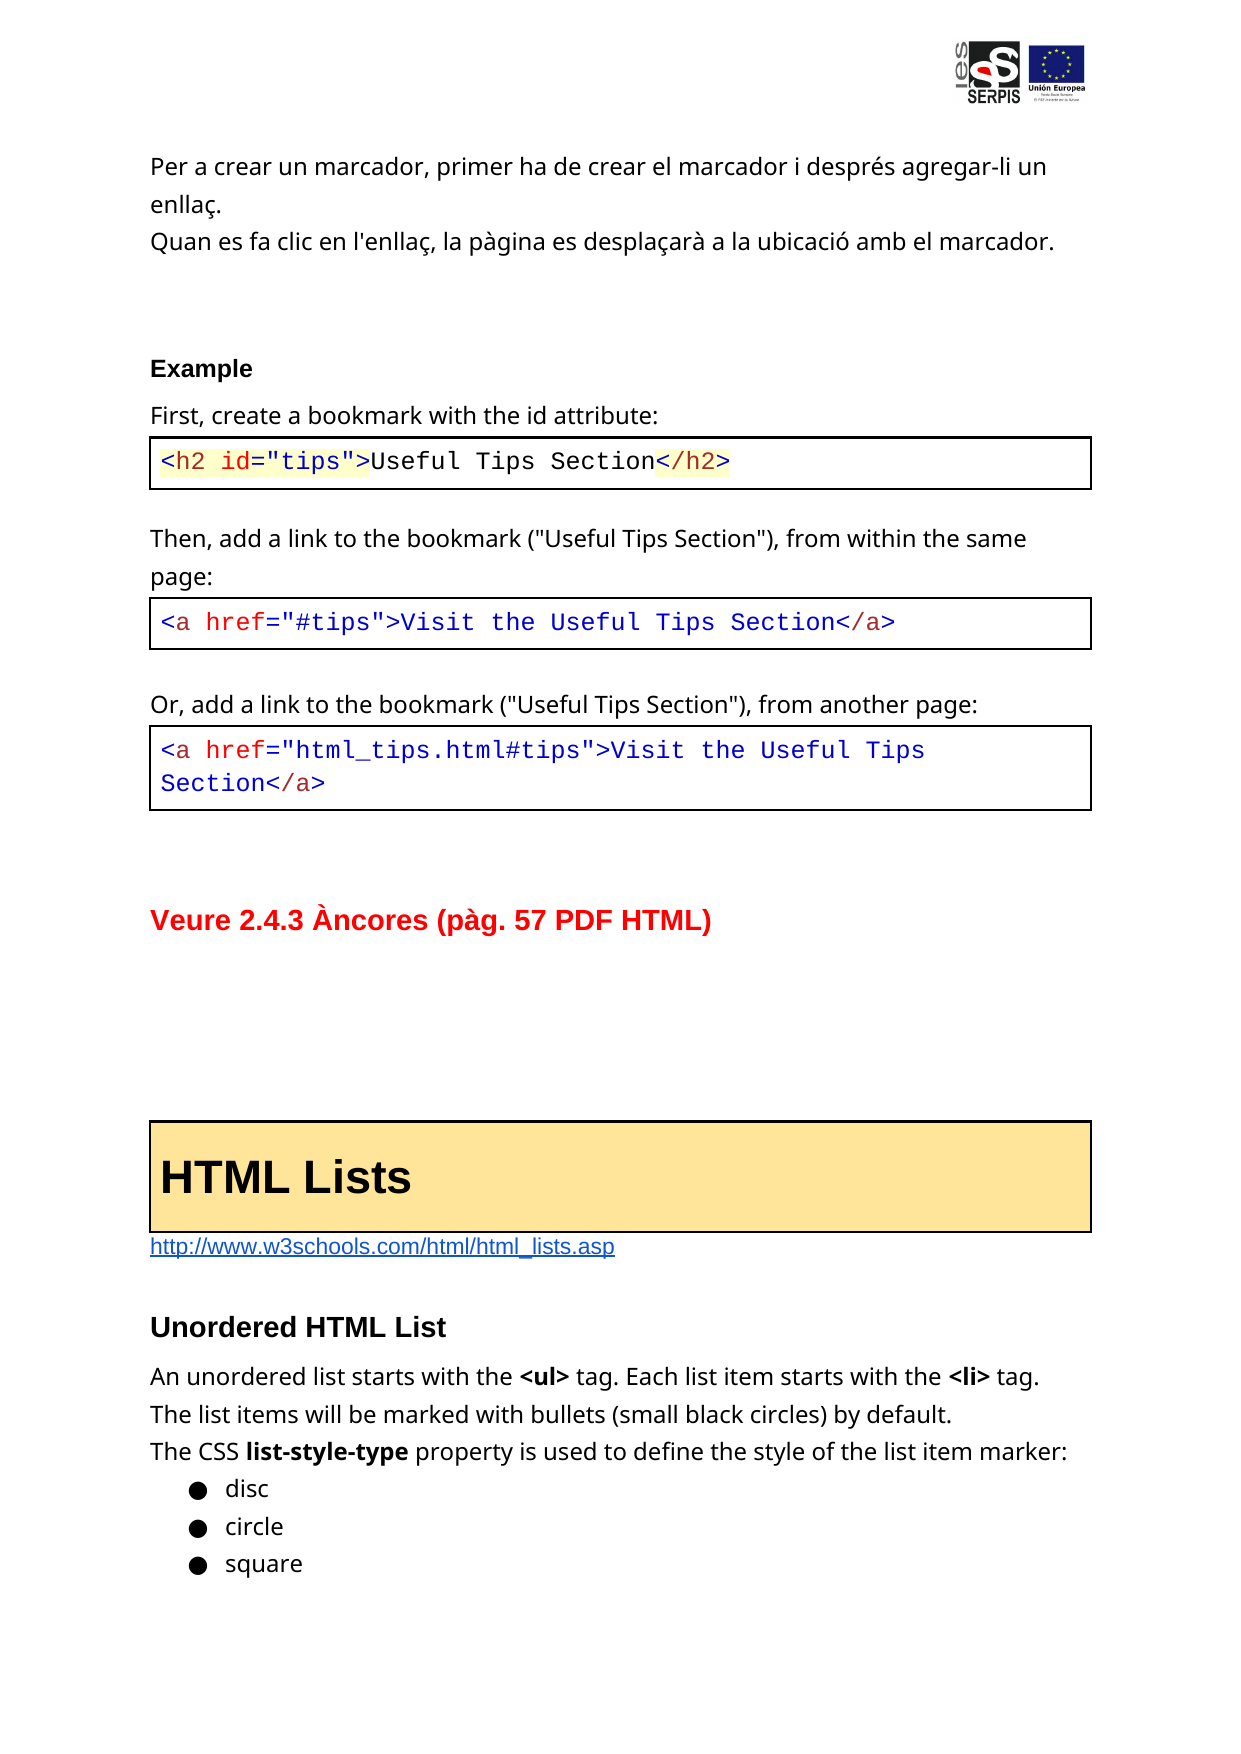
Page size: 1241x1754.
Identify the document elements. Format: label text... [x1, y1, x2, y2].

subtitle Veure 2.4.3 Àncores (pàg. 57 PDF HTML) [150, 902, 1090, 936]
table_header <a href="html_tips.html#tips">Visit the Useful Tips Section</a> [151, 727, 1090, 809]
list disc [187, 1472, 1090, 1505]
text Then, add a link to the bookmark ("Useful Tips Section"), from within the same page: [150, 522, 1090, 592]
picture [950, 37, 1090, 106]
text The list items will be marked with bullets (small black circles) by default. [150, 1397, 1090, 1430]
text Quan es fa clic en l'enllaç, la pàgina es desplaçarà a la ubicació amb el marcador. [150, 225, 1090, 257]
list circle [187, 1509, 1090, 1542]
table_header HTML Lists [151, 1123, 1090, 1231]
subtitle Unordered HTML List [150, 1310, 1090, 1343]
text Per a crear un marcador, primer ha de crear el marcador i després agregar-li un enllaç. [150, 150, 1090, 220]
text Or, add a link to the bookmark ("Useful Tips Section"), from another page: [150, 688, 1090, 720]
text http://www.w3schools.com/html/html_lists.asp [150, 1233, 1090, 1259]
text First, create a bookmark with the id attribute: [150, 399, 1090, 432]
text The CSS list-style-type property is used to define the style of the list item marker: [150, 1435, 1090, 1467]
subtitle Example [150, 354, 1090, 382]
table_header <a href="#tips">Visit the Useful Tips Section</a> [151, 599, 1090, 648]
list square [187, 1547, 1090, 1579]
text An unordered list starts with the <ul> tag. Each list item starts with the <li> tag. [150, 1360, 1090, 1393]
table_header <h2 id="tips">Useful Tips Section</h2> [151, 439, 1090, 488]
